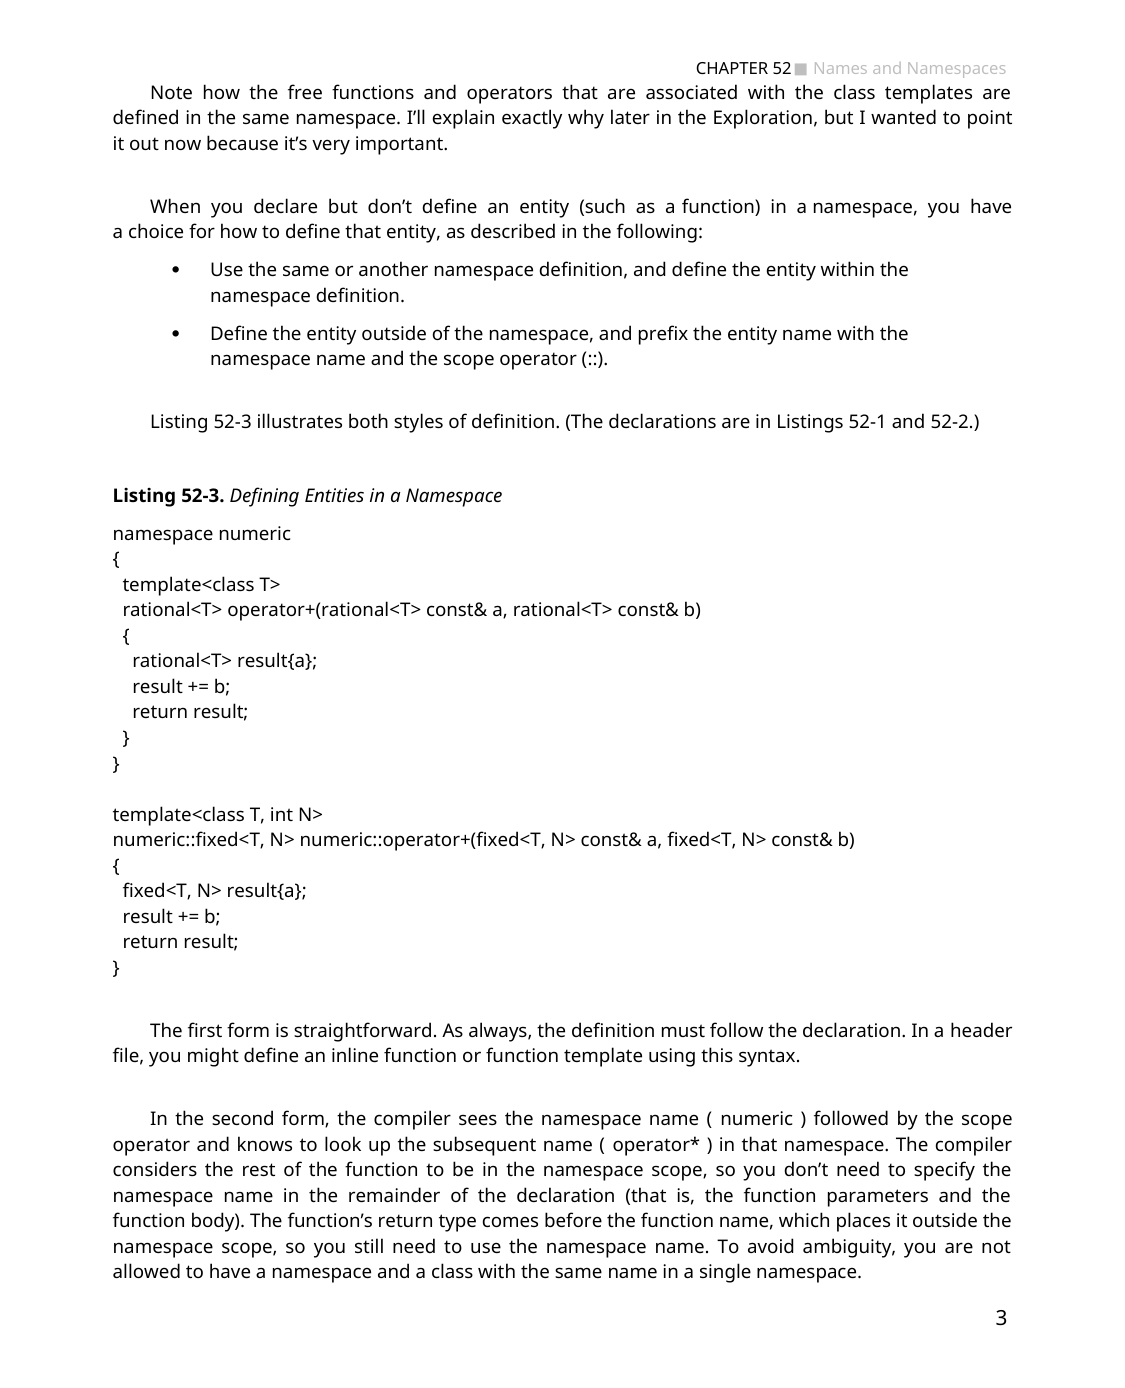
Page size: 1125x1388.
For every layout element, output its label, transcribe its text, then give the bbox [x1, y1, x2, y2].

text result += b; [112, 903, 1012, 928]
text When you declare but don’t define an entity (such as a function) in a namespace, you have a choice for how to define that entity, as described in the following: [112, 193, 1012, 244]
text rational<T> result{a}; [112, 648, 1012, 673]
text } [112, 750, 1012, 775]
text Listing 52-3. Defining Entities in a Namespace [112, 482, 1012, 508]
text template<class T> [112, 571, 1012, 597]
text fixed<T, N> result{a}; [112, 877, 1012, 903]
text template<class T, int N> [112, 801, 1012, 826]
text } [112, 954, 1012, 979]
text return result; [112, 928, 1012, 954]
text Listing 52-3 illustrates both styles of definition. (The declarations are in Listings 52-1 and 52-2.) [112, 409, 1012, 434]
text The first form is straightforward. As always, the definition must follow the declaration. In a header file, you might define an inline function or function template using this syntax. [112, 1017, 1012, 1068]
list Use the same or another namespace definition, and define the entity within the namespace definition. [172, 257, 1012, 308]
text { [112, 852, 1012, 877]
list Define the entity outside of the namespace, and prefix the entity name with the namespace name and the scope operator (::). [172, 320, 1012, 371]
text } [112, 724, 1012, 750]
text namespace numeric [112, 520, 1012, 546]
text { [112, 546, 1012, 571]
text result += b; [112, 673, 1012, 699]
text In the second form, the compiler sees the namespace name ( numeric ) followed by the scope operator and knows to look up the subsequent name ( operator* ) in that namespace. The compiler considers the rest of the function to be in the namespace scope, so you don’t need to specify the namespace name in the remainder of the declaration (that is, the function parameters and the function body). The function’s return type comes before the function name, which places it outside the namespace scope, so you still need to use the namespace name. To avoid ambiguity, you are not allowed to have a namespace and a class with the same name in a single namespace. [112, 1106, 1012, 1284]
text rational<T> operator+(rational<T> const& a, rational<T> const& b) [112, 597, 1012, 622]
text { [112, 622, 1012, 648]
text Note how the free functions and operators that are associated with the class templates are defined in the same namespace. I’ll explain exactly why later in the Exploration, but I wanted to point it out now because it’s very important. [112, 79, 1012, 156]
text return result; [112, 699, 1012, 724]
text numeric::fixed<T, N> numeric::operator+(fixed<T, N> const& a, fixed<T, N> const& b) [112, 826, 1012, 852]
